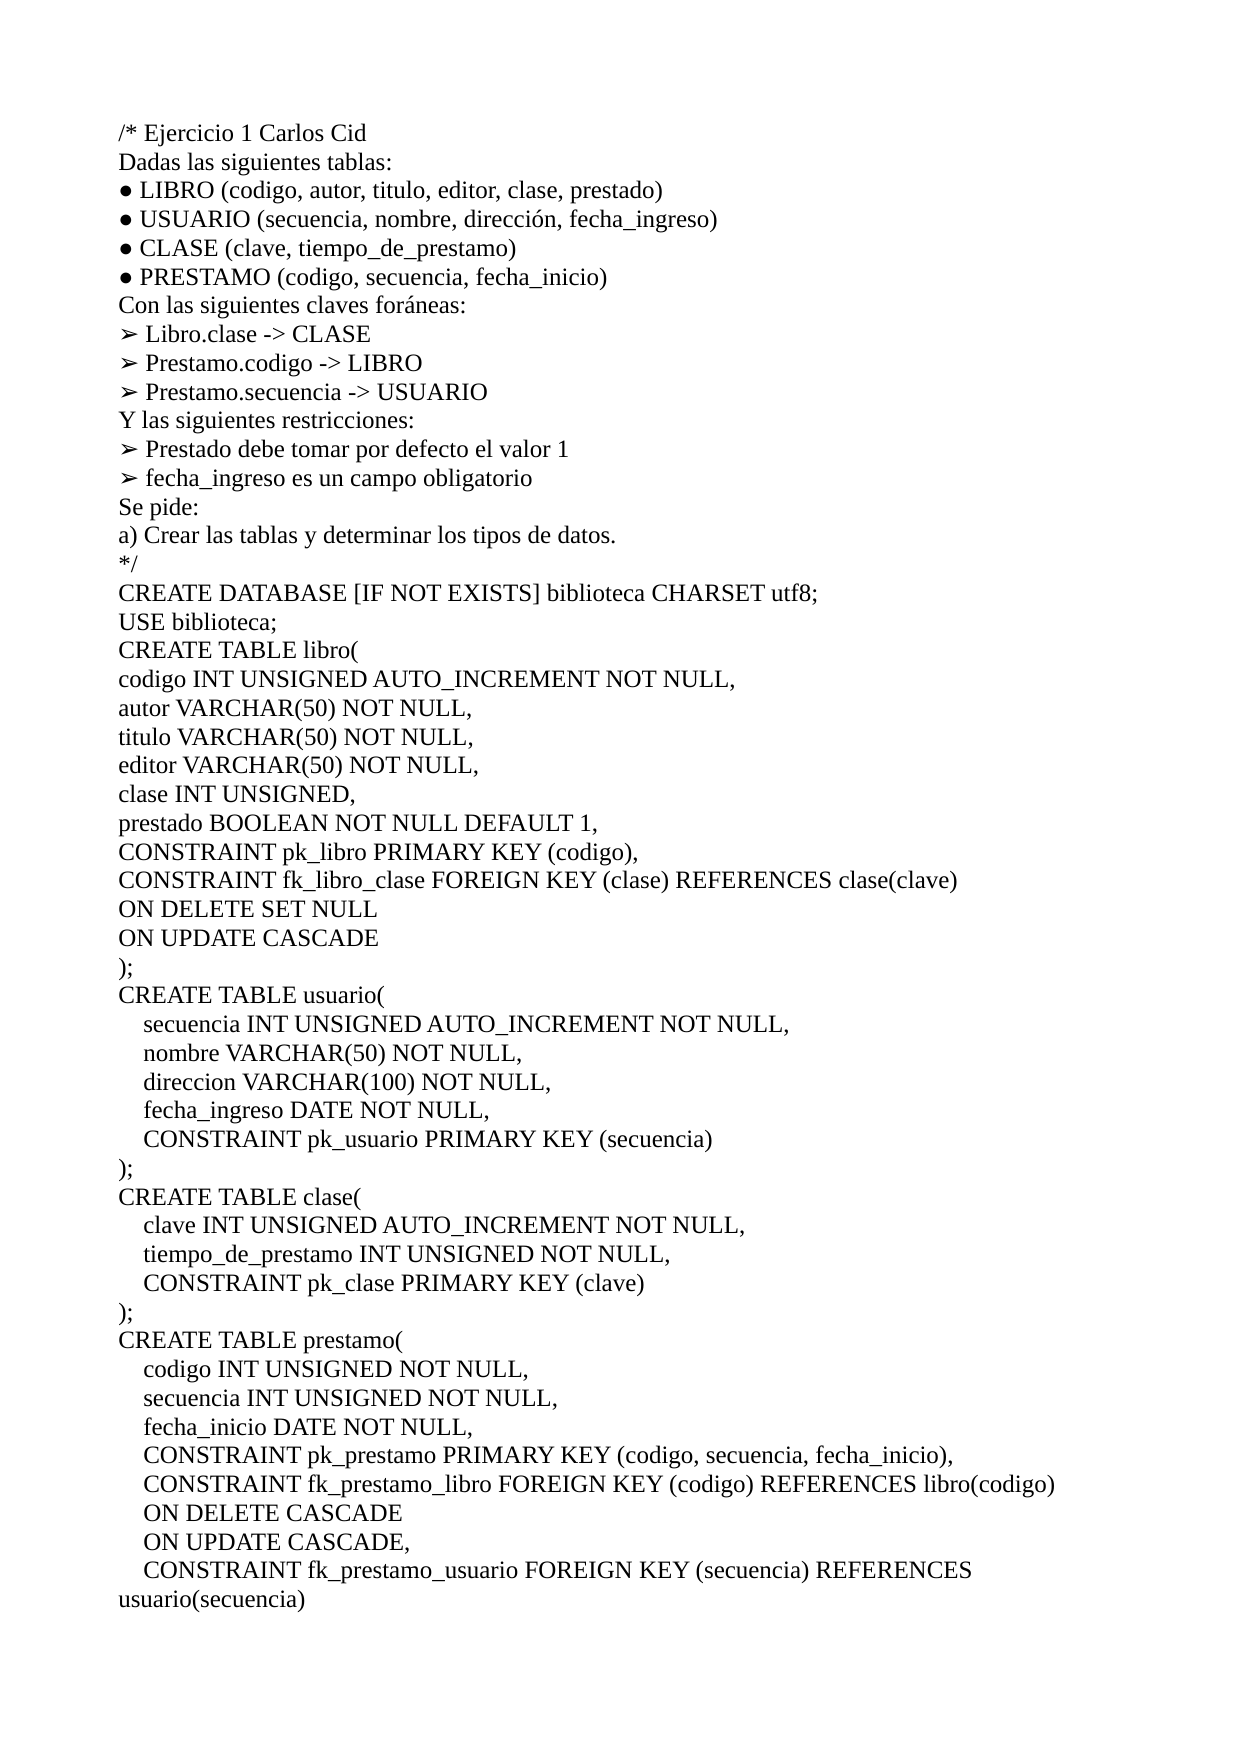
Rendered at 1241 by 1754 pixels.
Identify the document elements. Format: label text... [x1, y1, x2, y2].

text ); [118, 952, 1122, 981]
text ➢ Prestamo.secuencia -> USUARIO [118, 377, 1122, 406]
text codigo INT UNSIGNED NOT NULL, [118, 1354, 1122, 1383]
text */ [118, 549, 1122, 578]
text CREATE TABLE prestamo( [118, 1326, 1122, 1354]
text Dadas las siguientes tablas: [118, 147, 1122, 176]
text a) Crear las tablas y determinar los tipos de datos. [118, 521, 1122, 549]
text CREATE TABLE libro( [118, 636, 1122, 664]
text fecha_ingreso DATE NOT NULL, [118, 1096, 1122, 1124]
text ➢ Prestado debe tomar por defecto el valor 1 [118, 434, 1122, 463]
text CONSTRAINT pk_clase PRIMARY KEY (clave) [118, 1268, 1122, 1297]
text CONSTRAINT pk_prestamo PRIMARY KEY (codigo, secuencia, fecha_inicio), [118, 1441, 1122, 1469]
text autor VARCHAR(50) NOT NULL, [118, 693, 1122, 722]
text direccion VARCHAR(100) NOT NULL, [118, 1067, 1122, 1096]
text ON DELETE SET NULL [118, 894, 1122, 923]
text ● USUARIO (secuencia, nombre, dirección, fecha_ingreso) [118, 204, 1122, 233]
text tiempo_de_prestamo INT UNSIGNED NOT NULL, [118, 1239, 1122, 1268]
text CONSTRAINT fk_prestamo_usuario FOREIGN KEY (secuencia) REFERENCES usuario(secuencia) [118, 1556, 1122, 1613]
text CONSTRAINT pk_usuario PRIMARY KEY (secuencia) [118, 1124, 1122, 1153]
text CONSTRAINT pk_libro PRIMARY KEY (codigo), [118, 837, 1122, 866]
text ON DELETE CASCADE [118, 1498, 1122, 1527]
text ● LIBRO (codigo, autor, titulo, editor, clase, prestado) [118, 176, 1122, 204]
text CREATE TABLE usuario( [118, 981, 1122, 1009]
text editor VARCHAR(50) NOT NULL, [118, 751, 1122, 779]
text titulo VARCHAR(50) NOT NULL, [118, 722, 1122, 751]
text ● PRESTAMO (codigo, secuencia, fecha_inicio) [118, 262, 1122, 291]
text ➢ Prestamo.codigo -> LIBRO [118, 348, 1122, 377]
text nombre VARCHAR(50) NOT NULL, [118, 1038, 1122, 1067]
text Se pide: [118, 492, 1122, 521]
text fecha_inicio DATE NOT NULL, [118, 1412, 1122, 1441]
text ➢ Libro.clase -> CLASE [118, 319, 1122, 348]
text CREATE TABLE clase( [118, 1182, 1122, 1211]
text USE biblioteca; [118, 607, 1122, 636]
text secuencia INT UNSIGNED AUTO_INCREMENT NOT NULL, [118, 1009, 1122, 1038]
text CREATE DATABASE [IF NOT EXISTS] biblioteca CHARSET utf8; [118, 578, 1122, 607]
text ON UPDATE CASCADE, [118, 1527, 1122, 1556]
text clave INT UNSIGNED AUTO_INCREMENT NOT NULL, [118, 1211, 1122, 1239]
text ); [118, 1153, 1122, 1182]
text Y las siguientes restricciones: [118, 406, 1122, 434]
text Con las siguientes claves foráneas: [118, 291, 1122, 319]
text /* Ejercicio 1 Carlos Cid [118, 118, 1122, 147]
text prestado BOOLEAN NOT NULL DEFAULT 1, [118, 808, 1122, 837]
text clase INT UNSIGNED, [118, 779, 1122, 808]
text ); [118, 1297, 1122, 1326]
text secuencia INT UNSIGNED NOT NULL, [118, 1383, 1122, 1412]
text codigo INT UNSIGNED AUTO_INCREMENT NOT NULL, [118, 664, 1122, 693]
text CONSTRAINT fk_libro_clase FOREIGN KEY (clase) REFERENCES clase(clave) [118, 866, 1122, 894]
text ON UPDATE CASCADE [118, 923, 1122, 952]
text ● CLASE (clave, tiempo_de_prestamo) [118, 233, 1122, 262]
text CONSTRAINT fk_prestamo_libro FOREIGN KEY (codigo) REFERENCES libro(codigo) [118, 1469, 1122, 1498]
text ➢ fecha_ingreso es un campo obligatorio [118, 463, 1122, 492]
